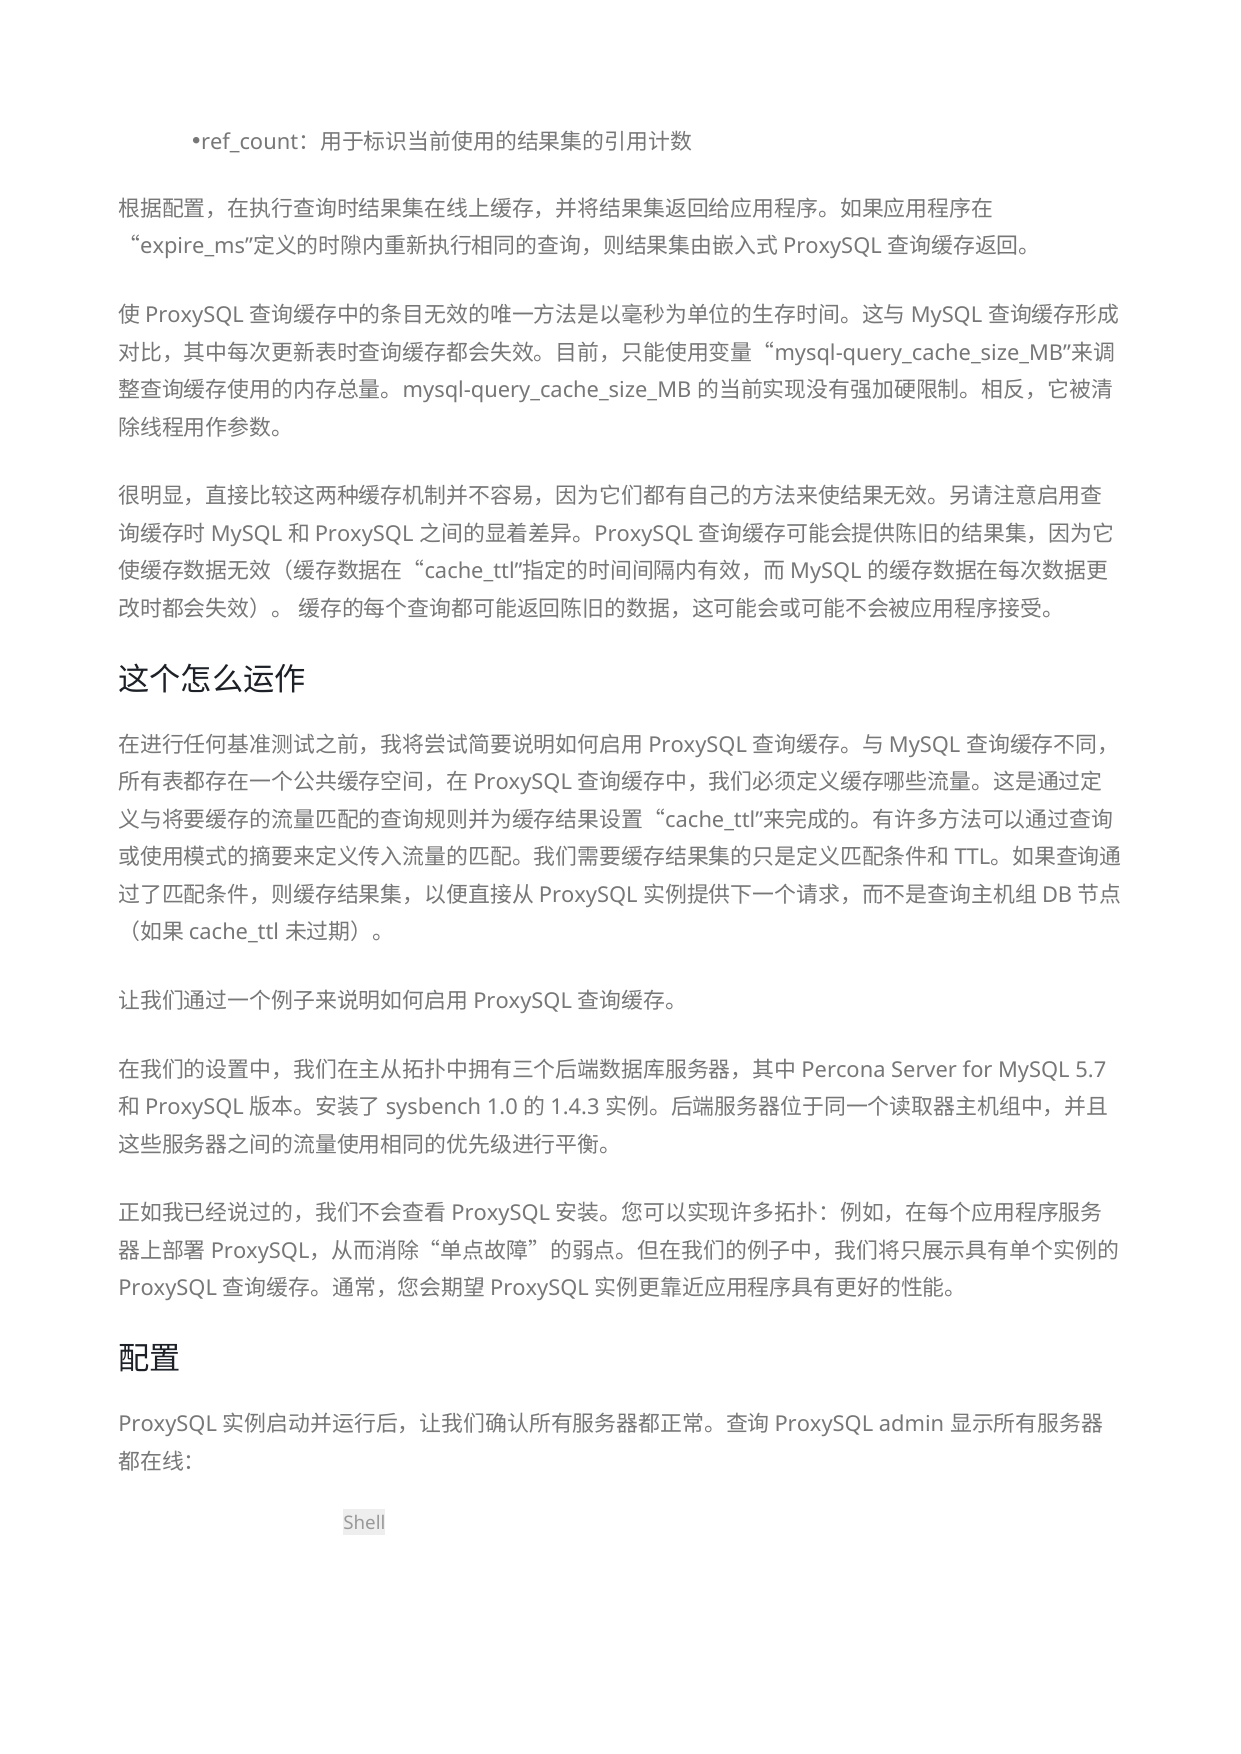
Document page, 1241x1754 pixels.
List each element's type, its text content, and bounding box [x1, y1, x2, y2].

text 在我们的设置中，我们在主从拓扑中拥有三个后端数据库服务器，其中 Percona Server for MySQL 5.7 和 ProxySQL 版本。安装了 sysbench 1.0 的 1.4.3 实例。后端服务器位于同一个读取器主机组中，并且这些服务器之间的流量使用相同的优先级进行平衡。 [118, 1046, 1122, 1158]
text 很明显，直接比较这两种缓存机制并不容易，因为它们都有自己的方法来使结果无效。另请注意启用查询缓存时 MySQL 和 ProxySQL 之间的显着差异。ProxySQL 查询缓存可能会提供陈旧的结果集，因为它使缓存数据无效（缓存数据在“cache_ttl”指定的时间间隔内有效，而 MySQL 的缓存数据在每次数据更改时都会失效）。 缓存的每个查询都可能返回陈旧的数据，这可能会或可能不会被应用程序接受。 [118, 473, 1122, 623]
subtitle 这个怎么运作 [118, 654, 1122, 699]
text ProxySQL 实例启动并运行后，让我们确认所有服务器都正常。查询 ProxySQL admin 显示所有服务器都在线： [118, 1401, 1122, 1476]
text Shell [118, 1507, 1122, 1549]
text 让我们通过一个例子来说明如何启用 ProxySQL 查询缓存。 [118, 977, 1122, 1015]
list ref_count：用于标识当前使用的结果集的引用计数 [118, 118, 1122, 156]
text 根据配置，在执行查询时结果集在线上缓存，并将结果集返回给应用程序。如果应用程序在“expire_ms”定义的时隙内重新执行相同的查询，则结果集由嵌入式 ProxySQL 查询缓存返回。 [118, 185, 1122, 260]
text 在进行任何基准测试之前，我将尝试简要说明如何启用 ProxySQL 查询缓存。与 MySQL 查询缓存不同，所有表都存在一个公共缓存空间，在 ProxySQL 查询缓存中，我们必须定义缓存哪些流量。这是通过定义与将要缓存的流量匹配的查询规则并为缓存结果设置“cache_ttl”来完成的。有许多方法可以通过查询或使用模式的摘要来定义传入流量的匹配。我们需要缓存结果集的只是定义匹配条件和 TTL。如果查询通过了匹配条件，则缓存结果集，以便直接从 ProxySQL 实例提供下一个请求，而不是查询主机组 DB 节点（如果 cache_ttl 未过期）。 [118, 721, 1122, 946]
text 使 ProxySQL 查询缓存中的条目无效的唯一方法是以毫秒为单位的生存时间。这与 MySQL 查询缓存形成对比，其中每次更新表时查询缓存都会失效。目前，只能使用变量“mysql-query_cache_size_MB”来调整查询缓存使用的内存总量。mysql-query_cache_size_MB 的当前实现没有强加硬限制。相反，它被清除线程用作参数。 [118, 291, 1122, 441]
subtitle 配置 [118, 1333, 1122, 1379]
text 正如我已经说过的，我们不会查看 ProxySQL 安装。您可以实现许多拓扑：例如，在每个应用程序服务器上部署 ProxySQL，从而消除“单点故障”的弱点。但在我们的例子中，我们将只展示具有单个实例的 ProxySQL 查询缓存。通常，您会期望 ProxySQL 实例更靠近应用程序具有更好的性能。 [118, 1190, 1122, 1302]
